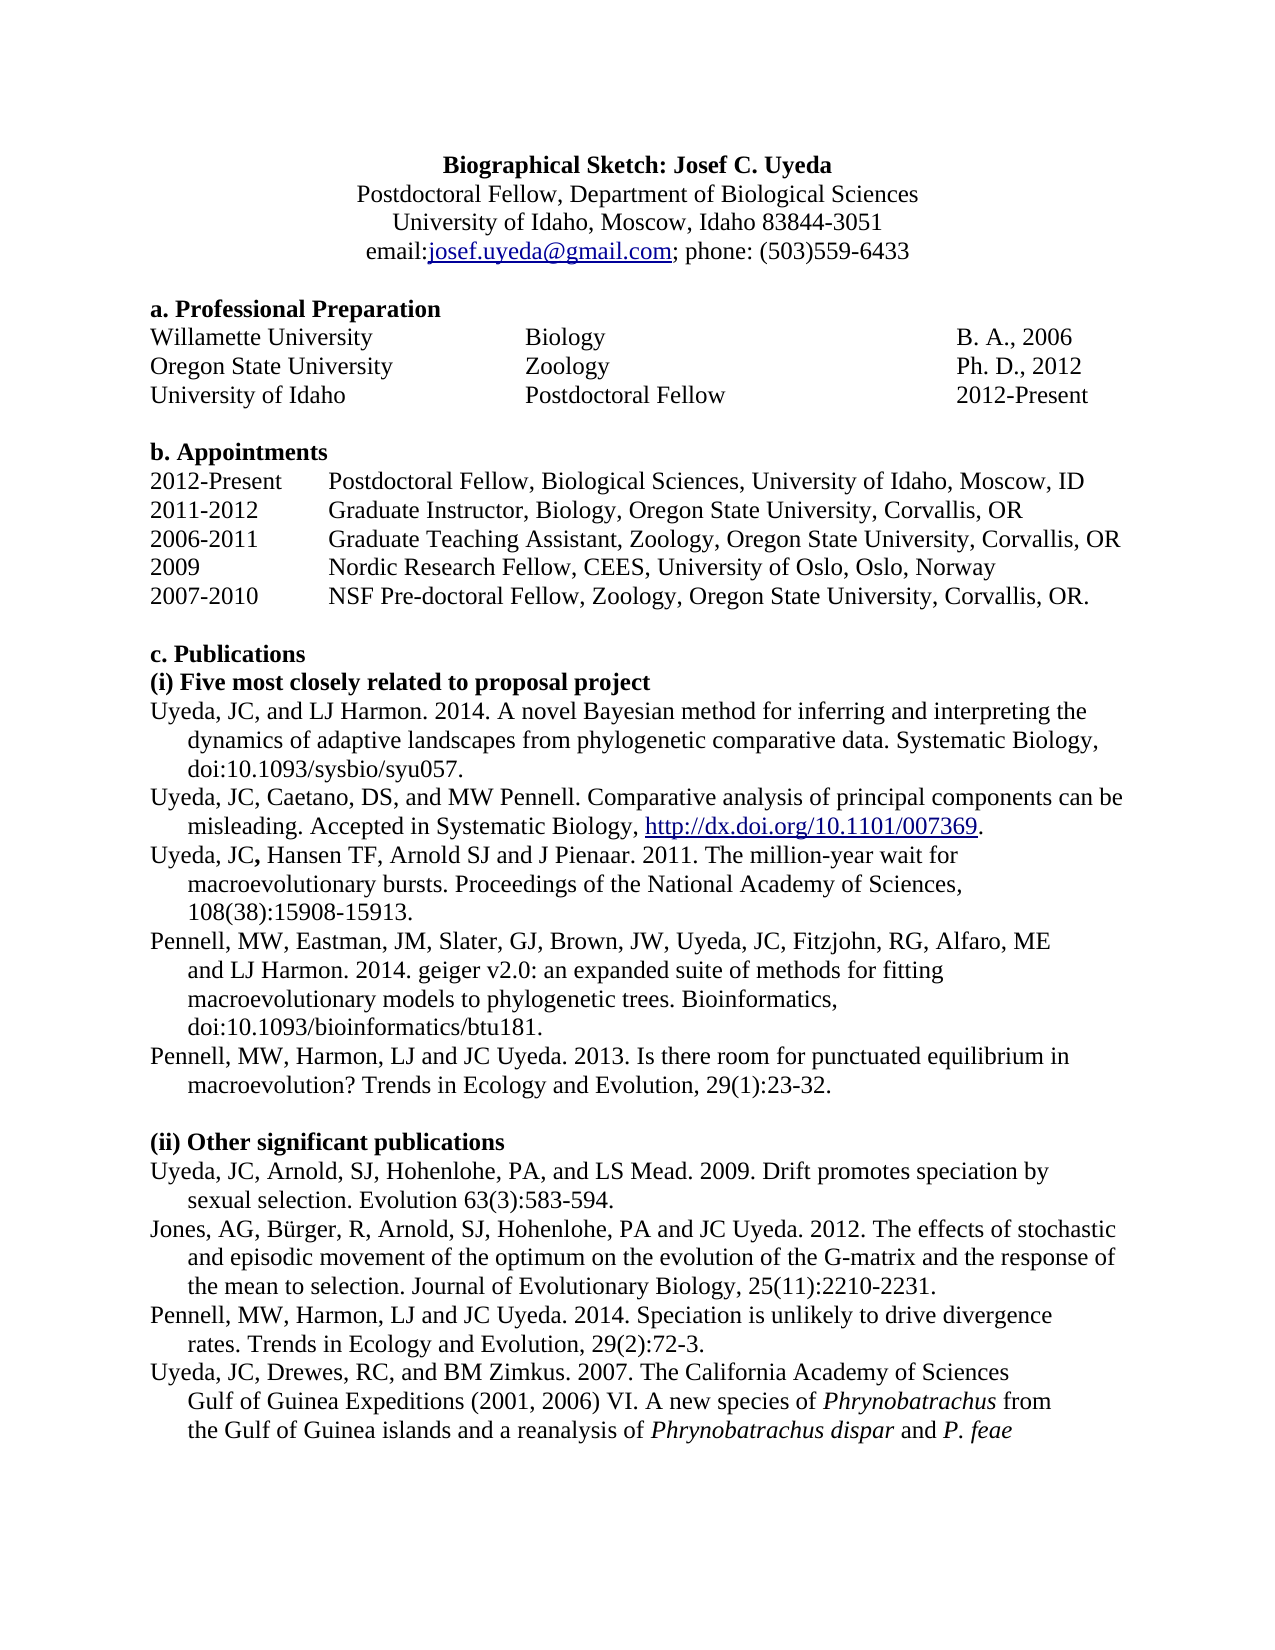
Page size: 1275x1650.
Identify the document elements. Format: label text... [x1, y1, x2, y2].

list c. Publications [150, 639, 1125, 667]
text Pennell, MW, Harmon, LJ and JC Uyeda. 2013. Is there room for punctuated equilibrium in macroevolution? Trends in Ecology and Evolution, 29(1):23-32. [150, 1041, 1125, 1099]
text Postdoctoral Fellow, Department of Biological Sciences [150, 179, 1125, 207]
text Uyeda, JC, and LJ Harmon. 2014. A novel Bayesian method for inferring and interpreting the dynamics of adaptive landscapes from phylogenetic comparative data. Systematic Biology, doi:10.1093/sysbio/syu057. [150, 696, 1125, 782]
text Uyeda, JC, Hansen TF, Arnold SJ and J Pienaar. 2011. The million-year wait for macroevolutionary bursts. Proceedings of the National Academy of Sciences, 108(38):15908-15913. [150, 840, 1125, 926]
text 2006-2011 Graduate Teaching Assistant, Zoology, Oregon State University, Corvallis, OR [150, 524, 1125, 552]
text email:josef.uyeda@gmail.com; phone: (503)559-6433 [150, 236, 1125, 265]
text Oregon State University Zoology Ph. D., 2012 [150, 351, 1125, 380]
text University of Idaho, Moscow, Idaho 83844-3051 [150, 207, 1125, 236]
text Uyeda, JC, Arnold, SJ, Hohenlohe, PA, and LS Mead. 2009. Drift promotes speciation by sexual selection. Evolution 63(3):583-594. [150, 1156, 1125, 1214]
text a. Professional Preparation [150, 294, 1125, 322]
text Gulf of Guinea Expeditions (2001, 2006) VI. A new species of Phrynobatrachus from the Gulf of Guinea islands and a reanalysis of Phrynobatrachus dispar and P. feae [150, 1386, 1125, 1444]
text University of Idaho Postdoctoral Fellow 2012-Present [150, 380, 1125, 409]
text 2011-2012 Graduate Instructor, Biology, Oregon State University, Corvallis, OR [150, 495, 1125, 524]
text Biographical Sketch: Josef C. Uyeda [150, 150, 1125, 179]
text Pennell, MW, Harmon, LJ and JC Uyeda. 2014. Speciation is unlikely to drive divergence rates. Trends in Ecology and Evolution, 29(2):72-3. [150, 1300, 1125, 1357]
text (i) Five most closely related to proposal project [150, 667, 1125, 696]
text Pennell, MW, Eastman, JM, Slater, GJ, Brown, JW, Uyeda, JC, Fitzjohn, RG, Alfaro, ME and LJ Harmon. 2014. geiger v2.0: an expanded suite of methods for fitting macroevolutionary models to phylogenetic trees. Bioinformatics, doi:10.1093/bioinformatics/btu181. [150, 926, 1125, 1041]
text 2007-2010 NSF Pre-doctoral Fellow, Zoology, Oregon State University, Corvallis, OR. [150, 581, 1125, 610]
text Willamette University Biology B. A., 2006 [150, 322, 1125, 351]
text 2012-Present Postdoctoral Fellow, Biological Sciences, University of Idaho, Moscow, ID [150, 466, 1125, 495]
text (ii) Other significant publications [150, 1127, 1125, 1156]
text b. Appointments [150, 437, 1125, 466]
text Uyeda, JC, Drewes, RC, and BM Zimkus. 2007. The California Academy of Sciences [150, 1357, 1125, 1386]
text 2009 Nordic Research Fellow, CEES, University of Oslo, Oslo, Norway [150, 552, 1125, 581]
text Jones, AG, Bürger, R, Arnold, SJ, Hohenlohe, PA and JC Uyeda. 2012. The effects of stochastic and episodic movement of the optimum on the evolution of the G-matrix and the response of the mean to selection. Journal of Evolutionary Biology, 25(11):2210-2231. [150, 1214, 1125, 1300]
text Uyeda, JC, Caetano, DS, and MW Pennell. Comparative analysis of principal components can be misleading. Accepted in Systematic Biology, http://dx.doi.org/10.1101/007369. [150, 782, 1125, 840]
